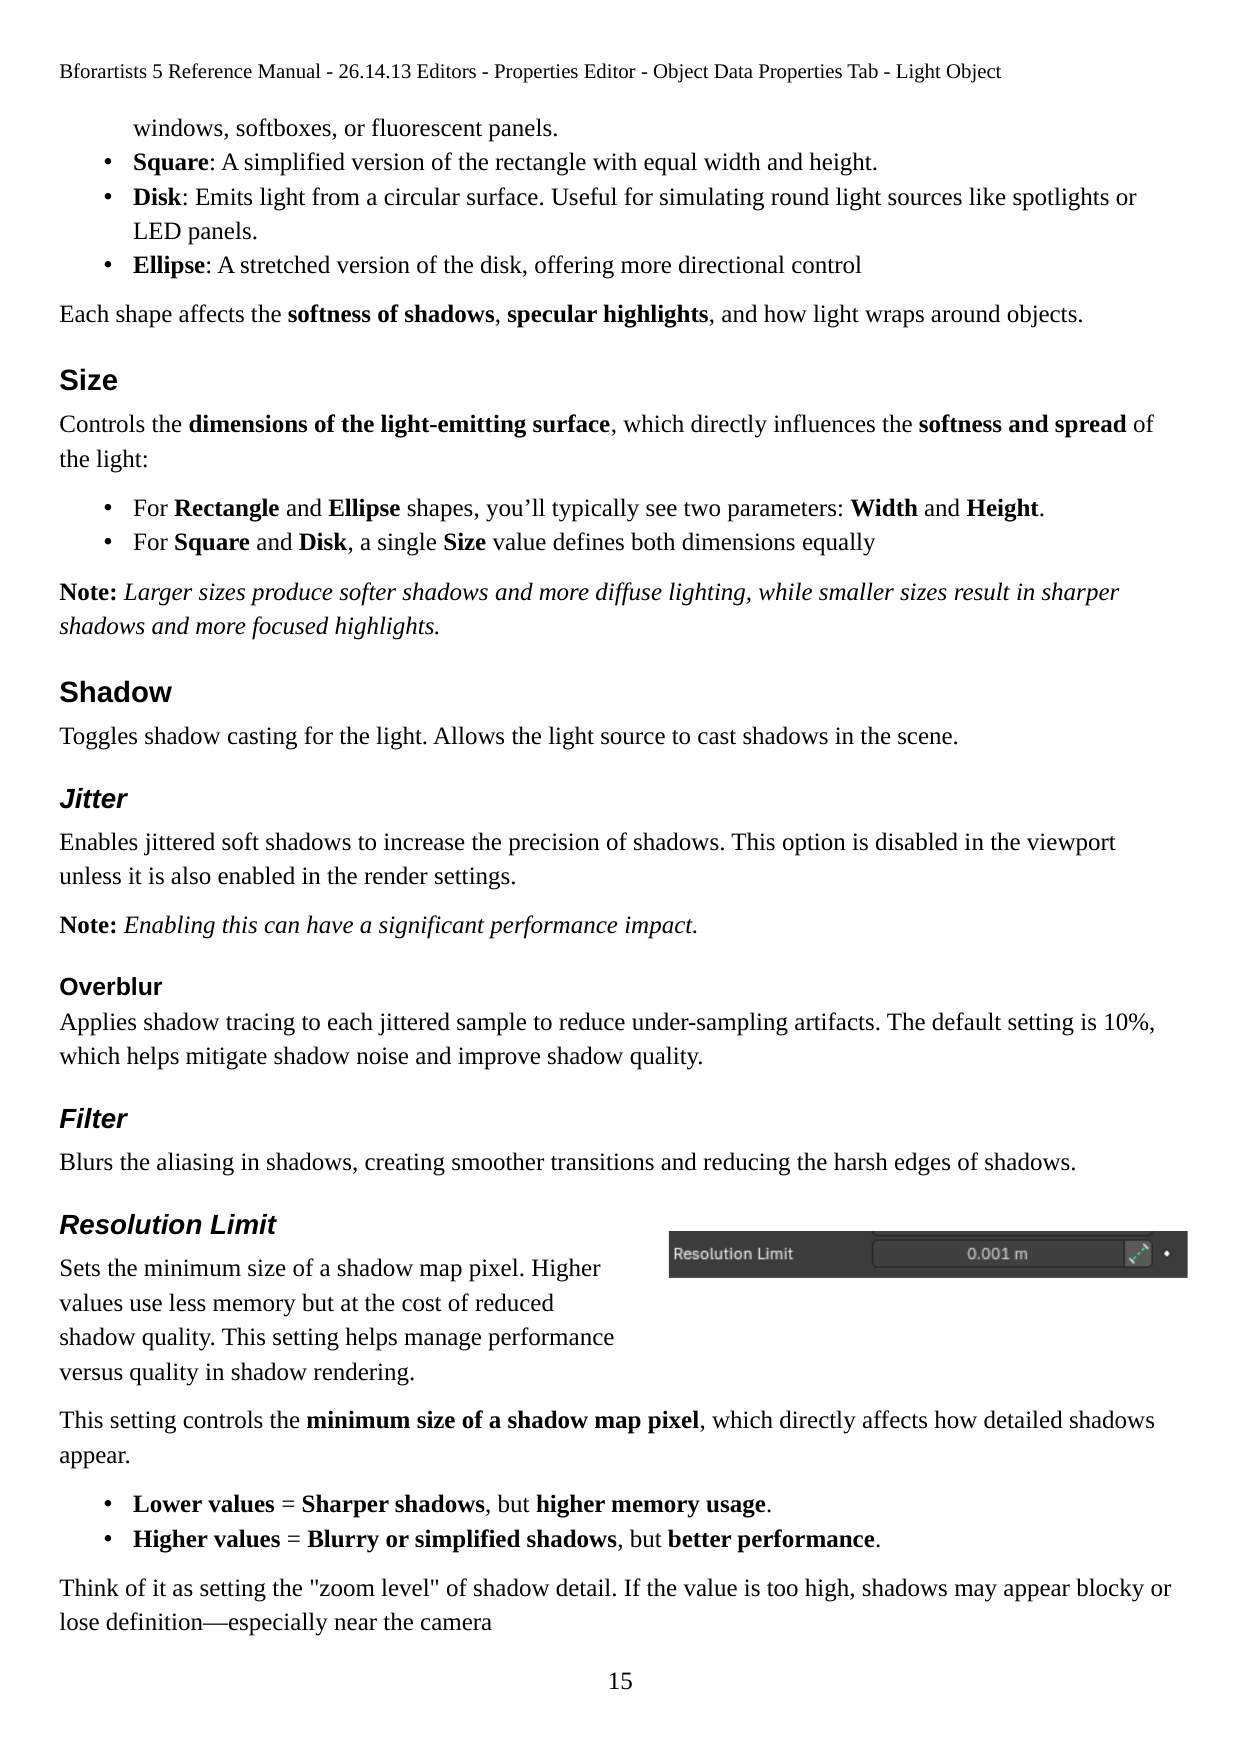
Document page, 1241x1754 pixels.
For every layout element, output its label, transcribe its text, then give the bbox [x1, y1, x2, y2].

list Lower values = Sharper shadows, but higher memory usage. [103, 1489, 1181, 1518]
subtitle Overblur [59, 972, 1181, 1001]
text Enables jittered soft shadows to increase the precision of shadows. This option is disabled in the viewport unless it is also enabled in the render settings. [59, 827, 1181, 890]
list windows, softboxes, or fluorescent panels. [103, 113, 1181, 141]
text Controls the dimensions of the light-emitting surface, which directly influences the softness and spread of the light: [59, 409, 1181, 473]
text Note: Enabling this can have a significant performance impact. [59, 910, 1181, 939]
subtitle Jitter [59, 782, 1181, 814]
text This setting controls the minimum size of a shadow map pixel, which directly affects how detailed shadows appear. [59, 1406, 1181, 1469]
subtitle Size [59, 363, 1181, 397]
text Applies shadow tracing to each jittered sample to reduce under-sampling artifacts. The default setting is 10%, which helps mitigate shadow noise and improve shadow quality. [59, 1007, 1181, 1070]
picture [668, 1231, 1188, 1278]
list Ellipse: A stretched version of the disk, offering more directional control [103, 251, 1181, 279]
text Sets the minimum size of a shadow map pixel. Higher values use less memory but at the cost of reduced shadow quality. This setting helps manage performance versus quality in shadow rendering. [59, 1253, 1181, 1385]
list Square: A simplified version of the rectangle with equal width and height. [103, 147, 1181, 176]
text Blurs the aliasing in shadows, creating smoother transitions and reducing the harsh edges of shadows. [59, 1147, 1181, 1176]
list For Rectangle and Ellipse shapes, you’ll typically see two parameters: Width and Height. [103, 493, 1181, 522]
text Each shape affects the softness of shadows, specular highlights, and how light wraps around objects. [59, 299, 1181, 328]
text Think of it as setting the "zoom level" of shadow detail. If the value is too high, shadows may appear blocky or lose definition—especially near the camera [59, 1573, 1181, 1636]
text Toggles shadow casting for the light. Allows the light source to cast shadows in the scene. [59, 721, 1181, 750]
text Note: Larger sizes produce softer shadows and more diffuse lighting, while smaller sizes result in sharper shadows and more focused highlights. [59, 577, 1181, 640]
subtitle Shadow [59, 675, 1181, 708]
list Disk: Emits light from a circular surface. Useful for simulating round light sources like spotlights or LED panels. [103, 182, 1181, 245]
list For Square and Disk, a single Size value defines both dimensions equally [103, 527, 1181, 556]
subtitle Resolution Limit [59, 1209, 1181, 1241]
subtitle Filter [59, 1103, 1181, 1135]
list Higher values = Blurry or simplified shadows, but better performance. [103, 1524, 1181, 1552]
